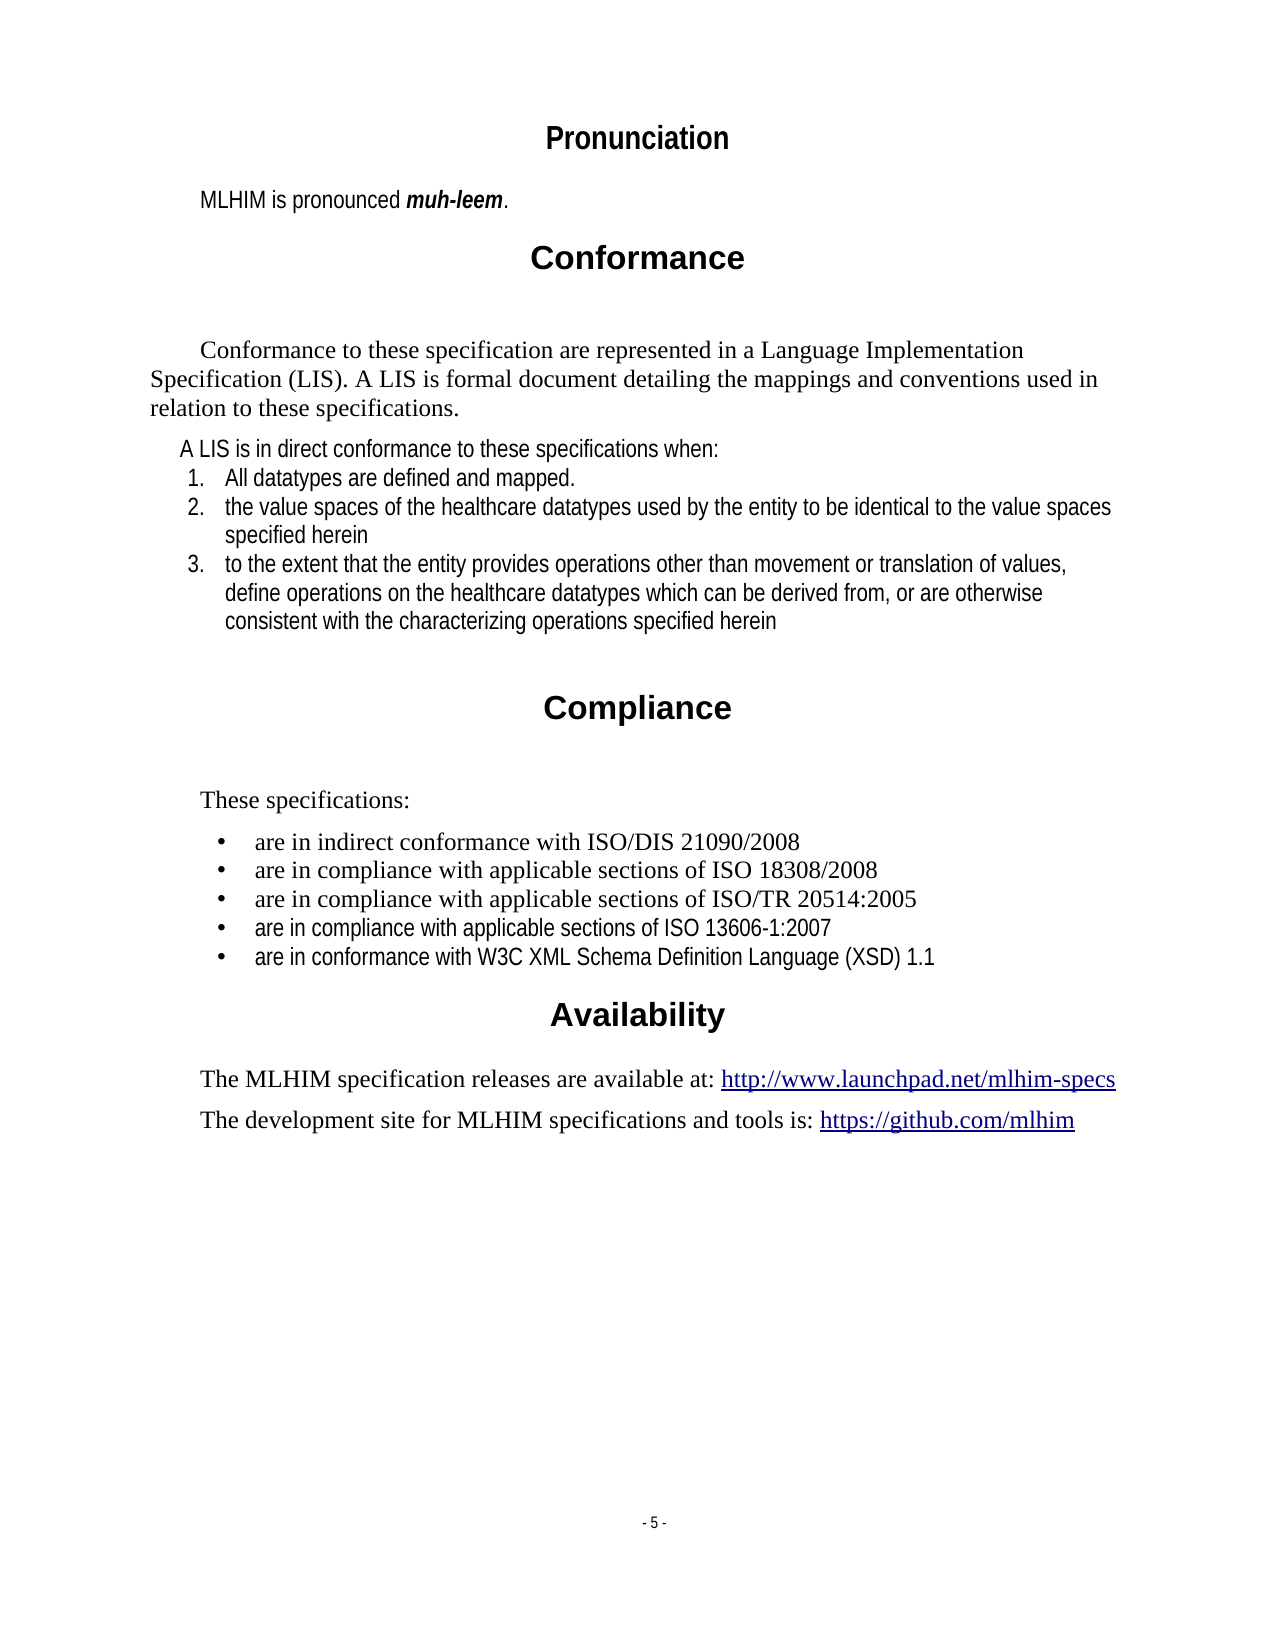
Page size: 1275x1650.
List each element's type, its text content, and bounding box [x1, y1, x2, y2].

subtitle Pronunciation [150, 118, 1125, 156]
subtitle Compliance [150, 688, 1125, 727]
list are in compliance with applicable sections of ISO/TR 20514:2005 [217, 884, 1125, 913]
subtitle Conformance [150, 238, 1125, 277]
list the value spaces of the healthcare datatypes used by the entity to be identical to the value spaces specified herein [187, 492, 1125, 549]
list All datatypes are defined and mapped. [187, 463, 1125, 492]
list are in conformance with W3C XML Schema Definition Language (XSD) 1.1 [217, 942, 1125, 971]
list are in indirect conformance with ISO/DIS 21090/2008 [217, 827, 1125, 856]
text The MLHIM specification releases are available at: http://www.launchpad.net/mlhim-specs [150, 1064, 1125, 1093]
list are in compliance with applicable sections of ISO 18308/2008 [217, 856, 1125, 884]
text A LIS is in direct conformance to these specifications when: [150, 434, 1125, 463]
list are in compliance with applicable sections of ISO 13606-1:2007 [217, 913, 1125, 942]
text The development site for MLHIM specifications and tools is: https://github.com/mlhim [150, 1105, 1125, 1134]
text These specifications: [150, 786, 1125, 814]
subtitle Availability [150, 996, 1125, 1034]
text Conformance to these specification are represented in a Language Implementation Specification (LIS). A LIS is formal document detailing the mappings and conventions used in relation to these specifications. [150, 336, 1125, 422]
text MLHIM is pronounced muh-leem. [150, 185, 1125, 214]
list to the extent that the entity provides operations other than movement or translation of values, define operations on the healthcare datatypes which can be derived from, or are otherwise consistent with the characterizing operations specified herein [187, 549, 1125, 635]
